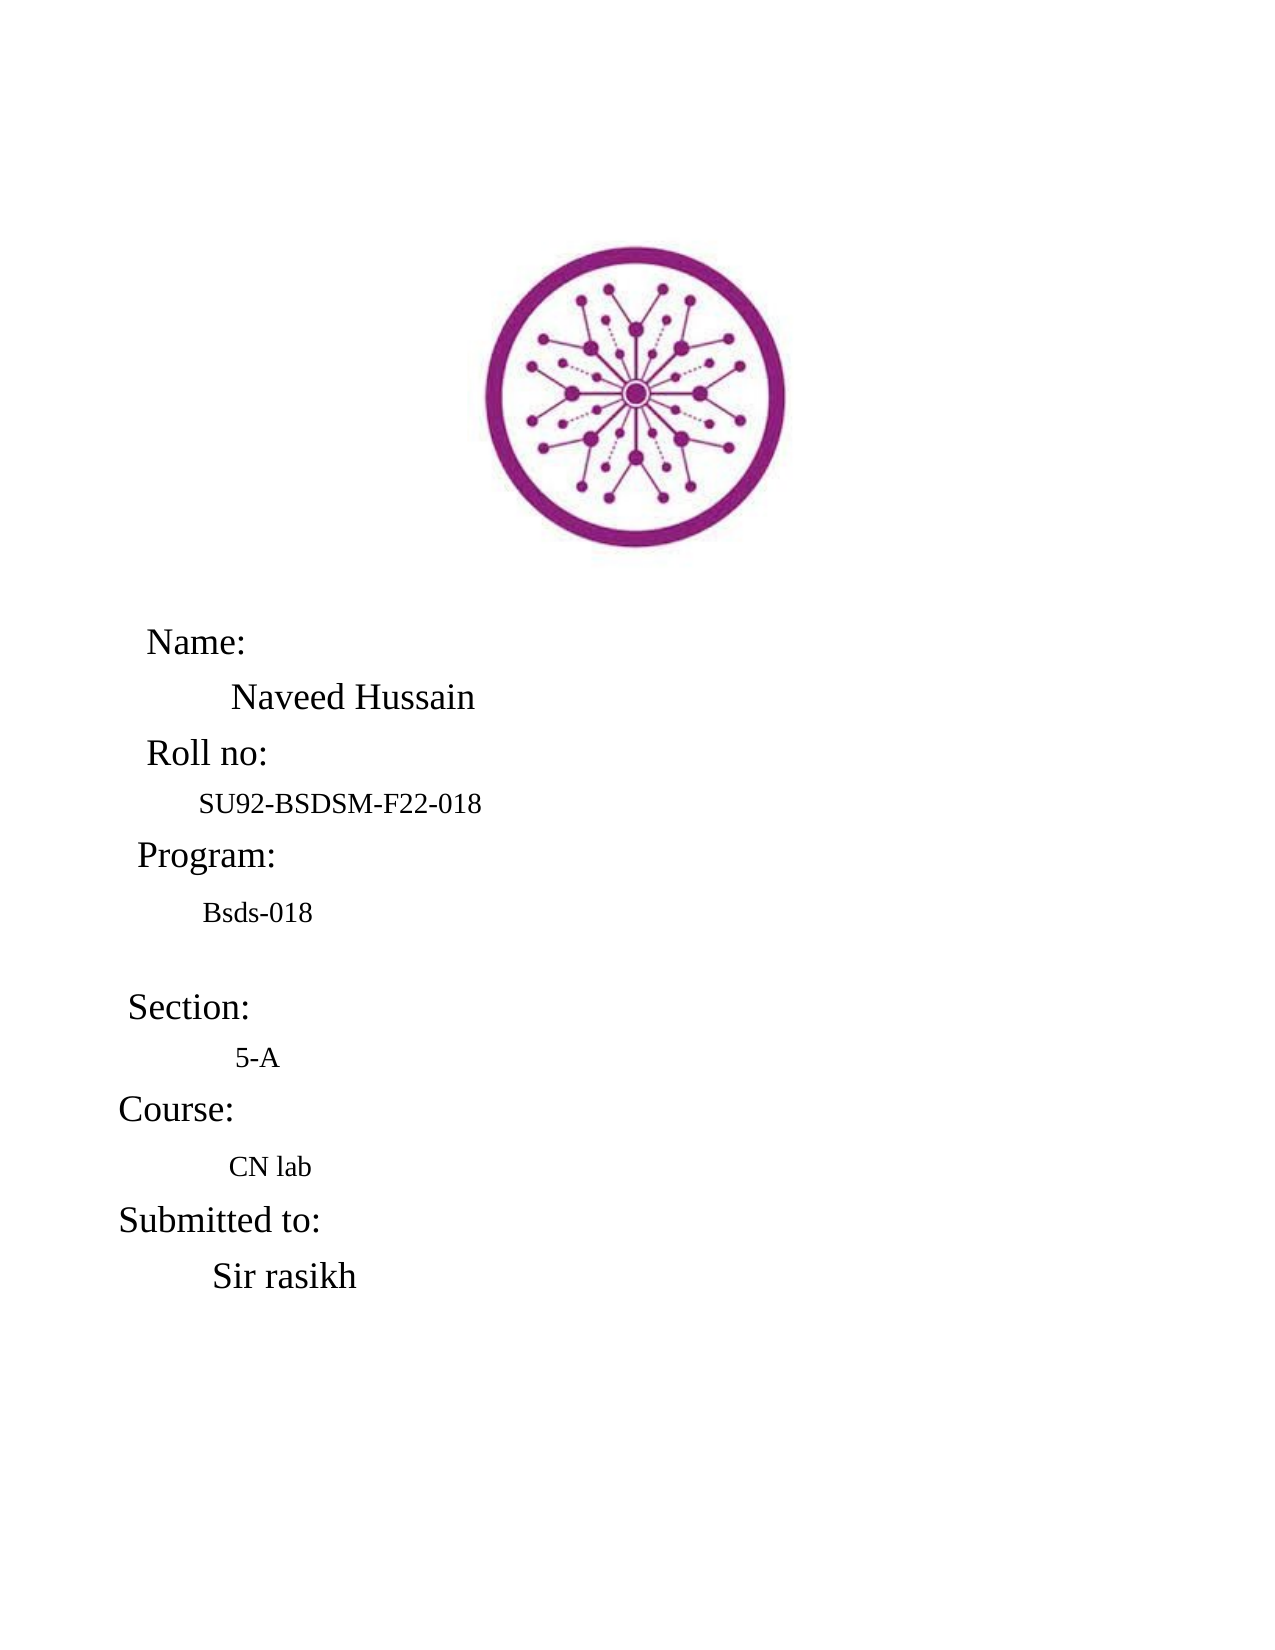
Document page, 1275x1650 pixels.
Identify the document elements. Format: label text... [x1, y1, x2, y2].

text Program: [118, 832, 1157, 875]
text Name: [118, 619, 1157, 662]
text Roll no: [118, 730, 1157, 773]
text Course: [118, 1086, 1157, 1129]
text Submitted to: [118, 1197, 1157, 1241]
picture [467, 216, 808, 578]
text 5-A [118, 1040, 1157, 1074]
text Naveed Hussain [118, 675, 1157, 718]
text SU92-BSDSM-F22-018 [118, 786, 1157, 819]
text Sir rasikh [118, 1253, 1157, 1296]
text Bsds-018 [118, 888, 1157, 931]
text Section: [118, 984, 1157, 1028]
text CN lab [118, 1142, 1157, 1185]
